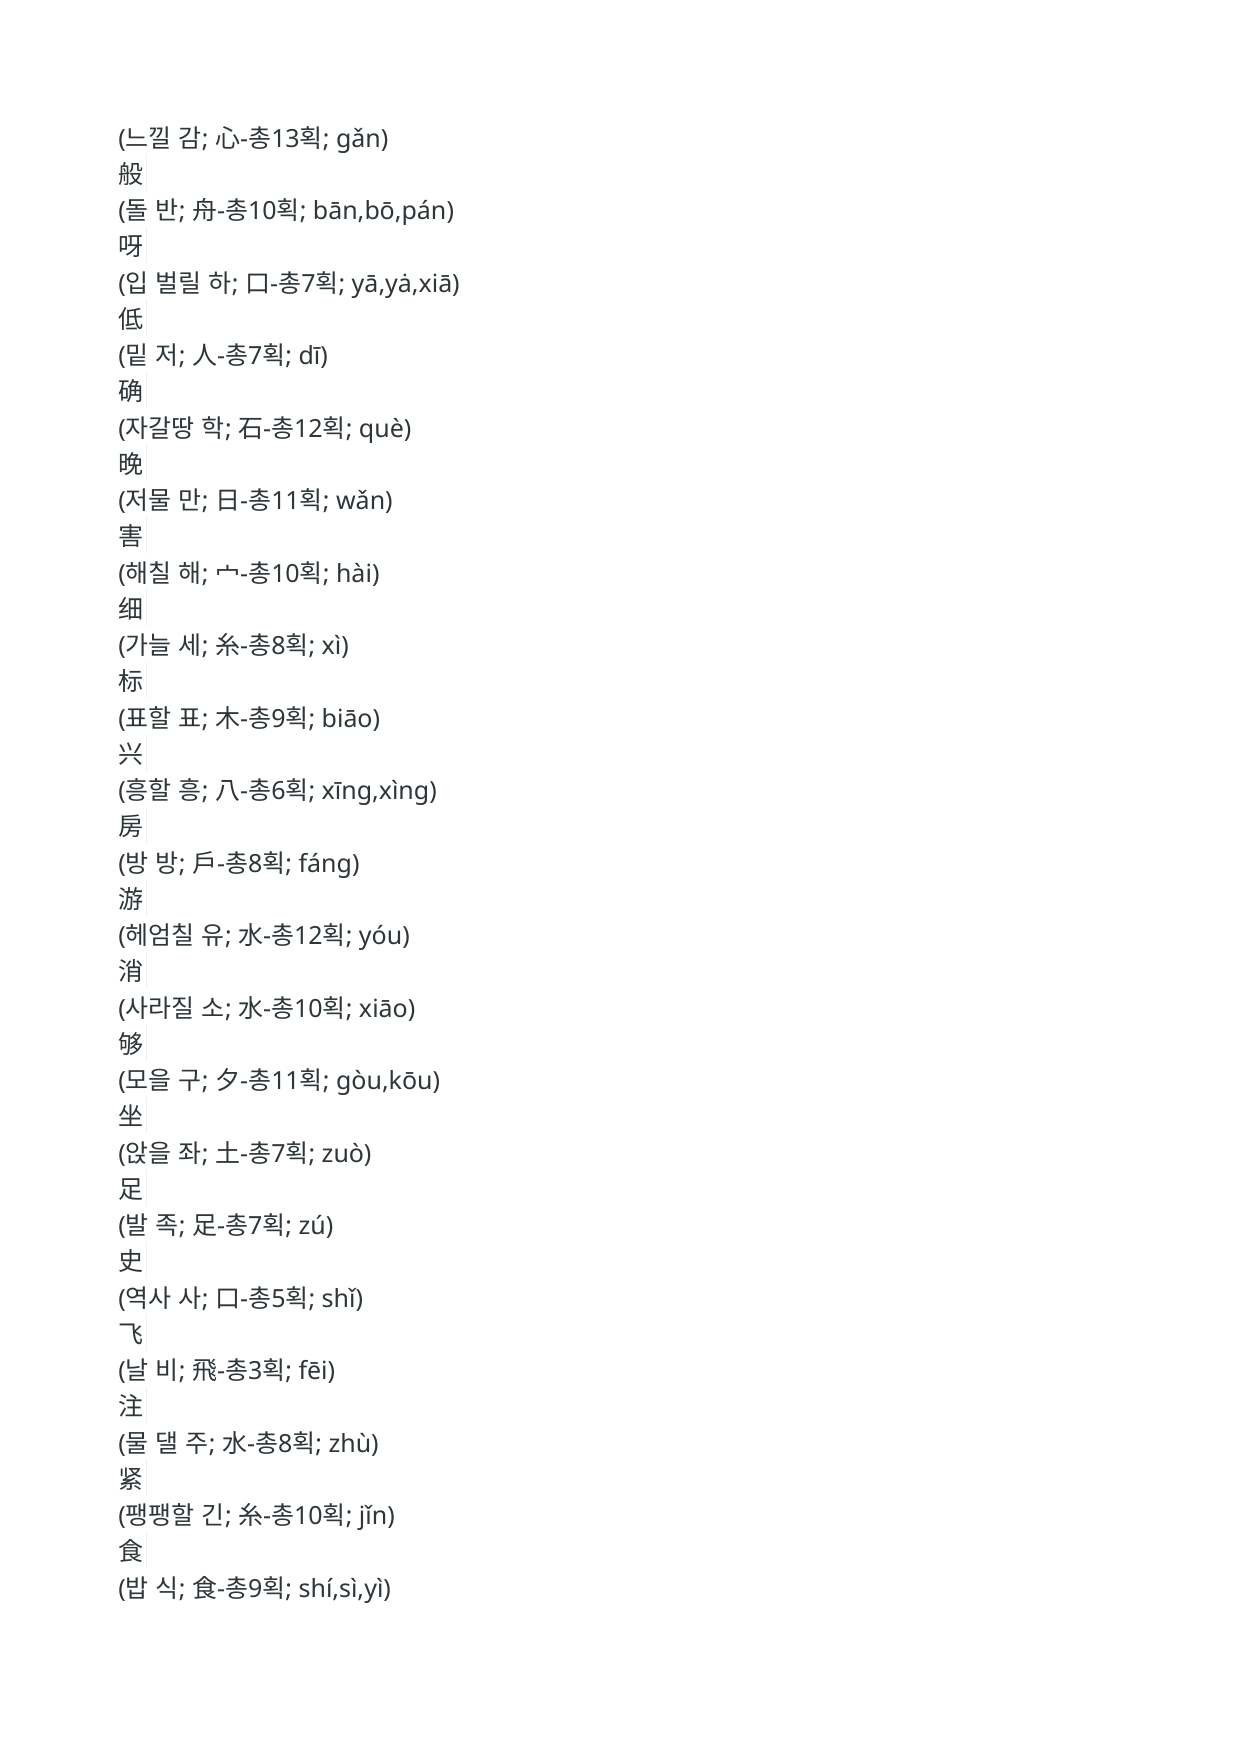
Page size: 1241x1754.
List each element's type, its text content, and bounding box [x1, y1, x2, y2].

text [147, 299, 1122, 336]
text 房 [118, 807, 146, 843]
text (해칠 해; ⼧-총10획; hài) [118, 553, 1122, 589]
text [147, 952, 1122, 988]
text [147, 1532, 1122, 1568]
text [147, 589, 1122, 626]
text 晚 [118, 444, 146, 481]
text (팽팽할 긴; ⽷-총10획; jǐn) [118, 1496, 1122, 1532]
text 坐 [118, 1097, 146, 1133]
text 低 [118, 299, 146, 336]
text 兴 [118, 734, 146, 771]
text [147, 1314, 1122, 1351]
text (느낄 감; ⼼-총13획; gǎn) [118, 118, 1122, 154]
text 注 [118, 1387, 146, 1423]
text [147, 372, 1122, 408]
text 游 [118, 879, 146, 916]
text (표할 표; ⽊-총9획; biāo) [118, 698, 1122, 734]
text 确 [118, 372, 146, 408]
text [147, 879, 1122, 916]
text [147, 227, 1122, 263]
text (발 족; ⾜-총7획; zú) [118, 1206, 1122, 1242]
text 般 [118, 154, 146, 191]
text (자갈땅 학; ⽯-총12획; què) [118, 408, 1122, 444]
text 标 [118, 662, 146, 698]
text (저물 만; ⽇-총11획; wǎn) [118, 481, 1122, 517]
text (돌 반; ⾈-총10획; bān,bō,pán) [118, 191, 1122, 227]
text [147, 1097, 1122, 1133]
text 消 [118, 952, 146, 988]
text 史 [118, 1242, 146, 1278]
text (앉을 좌; ⼟-총7획; zuò) [118, 1133, 1122, 1169]
text 食 [118, 1532, 146, 1568]
text [147, 662, 1122, 698]
text [147, 1169, 1122, 1206]
text [147, 807, 1122, 843]
text (역사 사; ⼝-총5획; shǐ) [118, 1278, 1122, 1314]
text [147, 1459, 1122, 1496]
text 紧 [118, 1459, 146, 1496]
text (밑 저; ⼈-총7획; dī) [118, 336, 1122, 372]
text 够 [118, 1024, 146, 1061]
text (헤엄칠 유; ⽔-총12획; yóu) [118, 916, 1122, 952]
text [147, 444, 1122, 481]
text 呀 [118, 227, 146, 263]
text [147, 1024, 1122, 1061]
text (가늘 세; ⽷-총8획; xì) [118, 626, 1122, 662]
text 足 [118, 1169, 146, 1206]
text [147, 154, 1122, 191]
text (방 방; ⼾-총8획; fáng) [118, 843, 1122, 879]
text (사라질 소; ⽔-총10획; xiāo) [118, 988, 1122, 1024]
text (흥할 흥; ⼋-총6획; xīng,xìng) [118, 771, 1122, 807]
text [147, 734, 1122, 771]
text (모을 구; ⼣-총11획; gòu,kōu) [118, 1061, 1122, 1097]
text (물 댈 주; ⽔-총8획; zhù) [118, 1423, 1122, 1459]
text 飞 [118, 1314, 146, 1351]
text [147, 1242, 1122, 1278]
text [147, 517, 1122, 553]
text [147, 1387, 1122, 1423]
text 细 [118, 589, 146, 626]
text (날 비; ⾶-총3획; fēi) [118, 1351, 1122, 1387]
text 害 [118, 517, 146, 553]
text (입 벌릴 하; ⼝-총7획; yā,yȧ,xiā) [118, 263, 1122, 299]
text (밥 식; ⾷-총9획; shí,sì,yì) [118, 1568, 1122, 1604]
